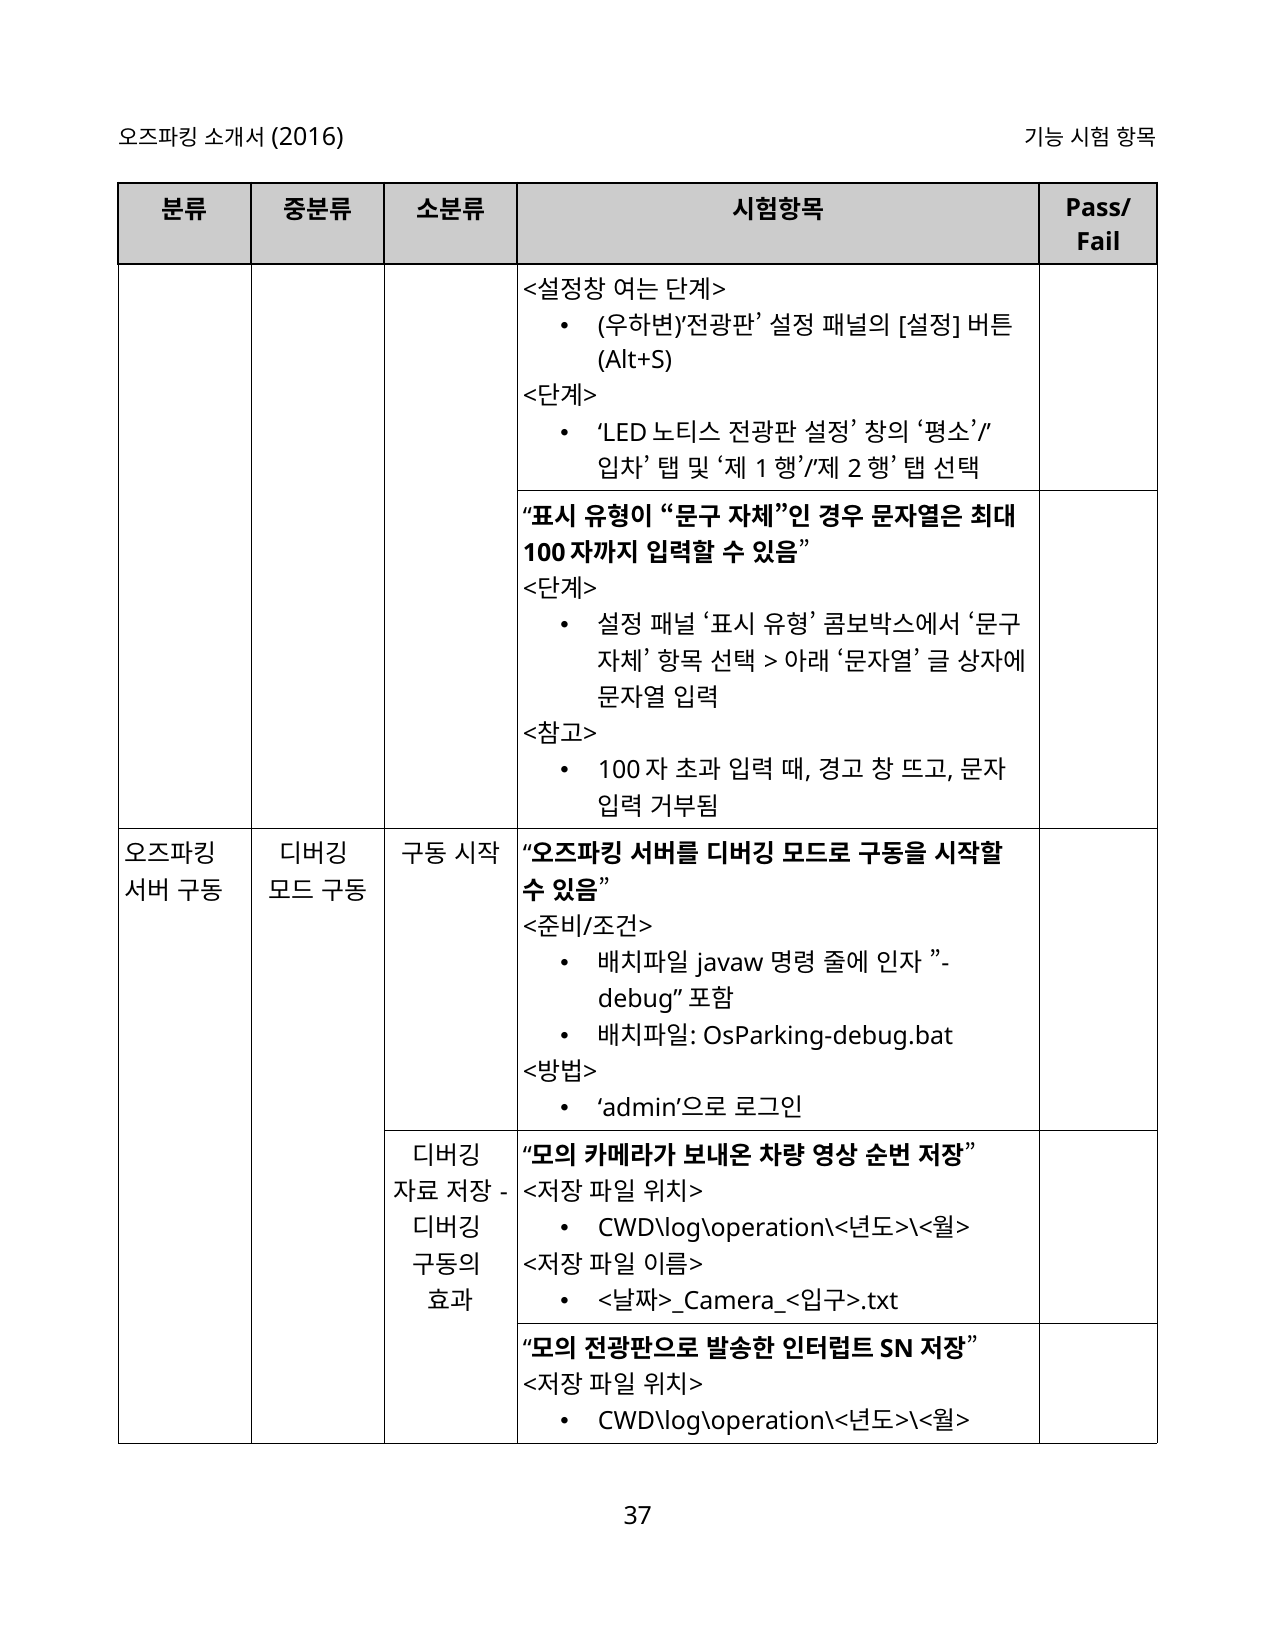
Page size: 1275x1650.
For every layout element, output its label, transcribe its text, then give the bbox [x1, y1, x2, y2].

table_cell “모의 카메라가 보내온 차량 영상 순번 저장” <저장 파일 위치> CWD\log\operation\<년도>\<월> <저장 파일 이름> <날짜>_Camera_<입구>.txt [518, 1131, 1039, 1322]
table_cell [252, 265, 384, 828]
table_cell [1040, 829, 1157, 1129]
table_header 소분류 [385, 184, 516, 263]
table_header 분류 [119, 184, 250, 263]
table_cell 구동 시작 [385, 829, 517, 1129]
table_cell [1040, 1324, 1157, 1443]
table_header Pass/Fail [1040, 184, 1156, 263]
table_cell 디버깅 자료 저장 - 디버깅 구동의 효과 [385, 1131, 517, 1443]
table_cell 오즈파킹 서버 구동 [119, 829, 251, 1443]
table_header 시험항목 [518, 184, 1038, 263]
table_cell [1040, 1131, 1157, 1322]
table_cell [119, 265, 251, 828]
table_header 중분류 [252, 184, 383, 263]
table_cell “모의 전광판으로 발송한 인터럽트SN 저장” <저장 파일 위치> CWD\log\operation\<년도>\<월> [518, 1324, 1039, 1443]
table_cell “오즈파킹 서버를 디버깅 모드로 구동을 시작할 수 있음” <준비/조건> 배치파일 javaw 명령 줄에 인자 ”-debug” 포함 배치파일: OsParking-debug.bat <방법> ‘admin’으로 로그인 [518, 829, 1039, 1129]
table_cell <설정창 여는 단계> (우하변)’전광판’ 설정 패널의 [설정] 버튼(Alt+S) <단계> ‘LED노티스 전광판 설정’ 창의 ‘평소’/’입차’ 탭 및 ‘제 1행’/’제 2행’ 탭 선택 [518, 265, 1039, 490]
table_cell [1040, 491, 1157, 828]
table_cell “표시 유형이 “문구 자체”인 경우 문자열은 최대 100자까지 입력할 수 있음” <단계> 설정 패널 ‘표시 유형’ 콤보박스에서 ‘문구 자체’ 항목 선택 > 아래 ‘문자열’ 글 상자에 문자열 입력 <참고> 100자 초과 입력 때, 경고 창 뜨고, 문자 입력 거부됨 [518, 491, 1039, 828]
table_cell [385, 265, 517, 828]
table_cell [1040, 265, 1157, 490]
table_cell 디버깅 모드 구동 [252, 829, 384, 1443]
